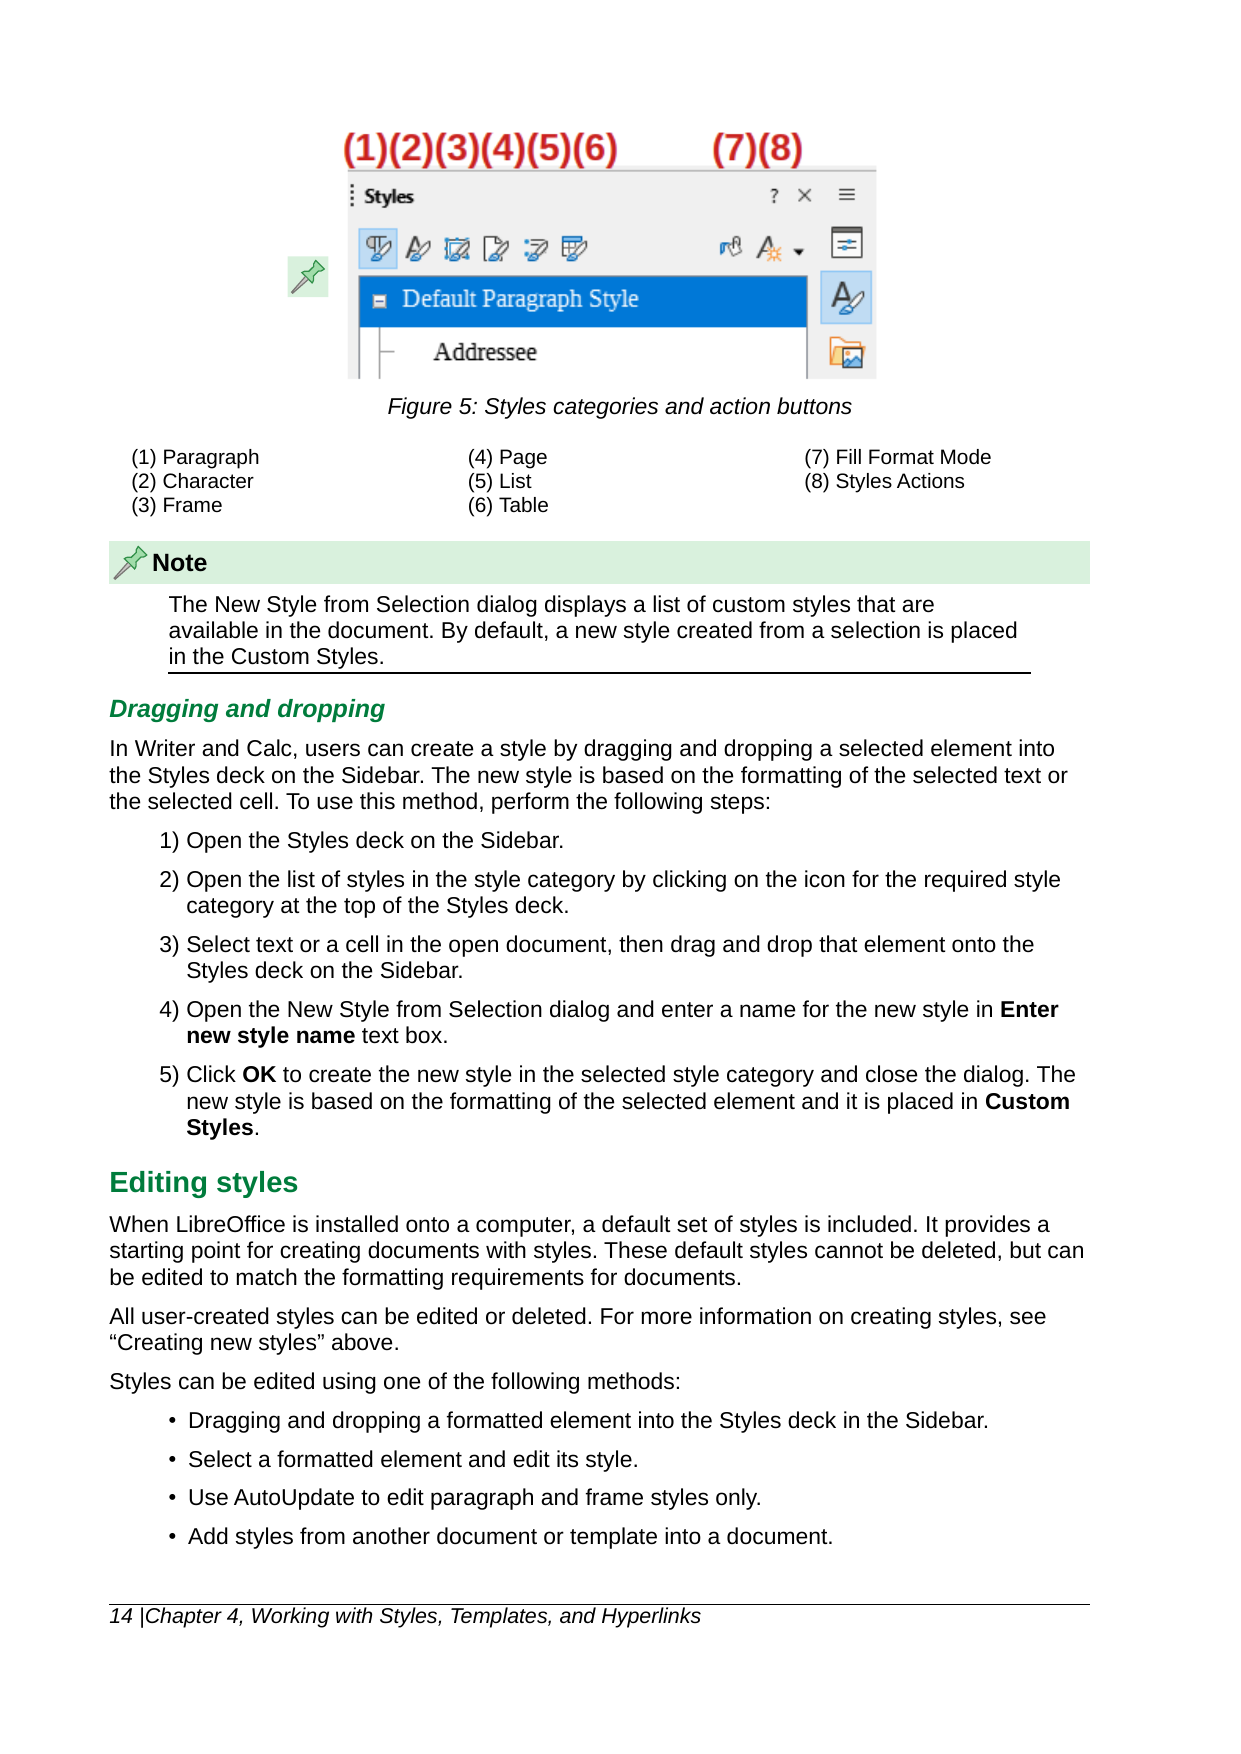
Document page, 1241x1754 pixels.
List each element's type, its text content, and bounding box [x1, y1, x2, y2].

text When LibreOffice is installed onto a computer, a default set of styles is included. It provides a starting point for creating documents with styles. These default styles cannot be deleted, but can be edited to match the formatting requirements for documents. [109, 1211, 1090, 1290]
text The New Style from Selection dialog displays a list of custom styles that are available in the document. By default, a new style created from a selection is placed in the Custom Styles. [168, 591, 1031, 672]
list In Writer and Calc, users can create a style by dragging and dropping a selected element into the Styles deck on the Sidebar. The new style is based on the formatting of the selected text or the selected cell. To use this method, perform the following steps: [109, 735, 1090, 814]
list Select text or a cell in the open document, then drag and drop that element onto the Styles deck on the Sidebar. [186, 931, 1090, 983]
list Click OK to create the new style in the selected style category and close the dialog. The new style is based on the formatting of the selected element and it is placed in Custom Styles. [186, 1061, 1090, 1140]
subtitle Dragging and dropping [109, 694, 1090, 723]
list Styles can be edited using one of the following methods: [109, 1368, 1090, 1394]
list Figure 5: Styles categories and action buttons [329, 393, 912, 419]
list Use AutoUpdate to edit paragraph and frame styles only. [168, 1484, 1090, 1511]
list Open the list of styles in the style category by clicking on the icon for the required style category at the top of the Styles deck. [186, 866, 1090, 918]
text All user-created styles can be edited or deleted. For more information on creating styles, see “Creating new styles” above. [109, 1303, 1090, 1355]
list List [499, 469, 753, 493]
list Paragraph [162, 445, 416, 469]
subtitle Editing styles [109, 1165, 1090, 1199]
list Character [162, 469, 416, 493]
list Table [499, 493, 753, 517]
list Frame [162, 493, 416, 517]
list Page [499, 445, 753, 469]
list Fill Format Mode [835, 445, 1090, 469]
list Open the Styles deck on the Sidebar. [186, 827, 1090, 853]
list Dragging and dropping a formatted element into the Styles deck in the Sidebar. [168, 1407, 1090, 1433]
list Select a formatted element and edit its style. [168, 1446, 1090, 1472]
list Styles Actions [835, 469, 1090, 493]
picture [329, 121, 913, 381]
list Add styles from another document or template into a document. [168, 1523, 1090, 1549]
list Open the New Style from Selection dialog and enter a name for the new style in Enter new style name text box. [186, 996, 1090, 1049]
subtitle Note [109, 541, 1090, 584]
